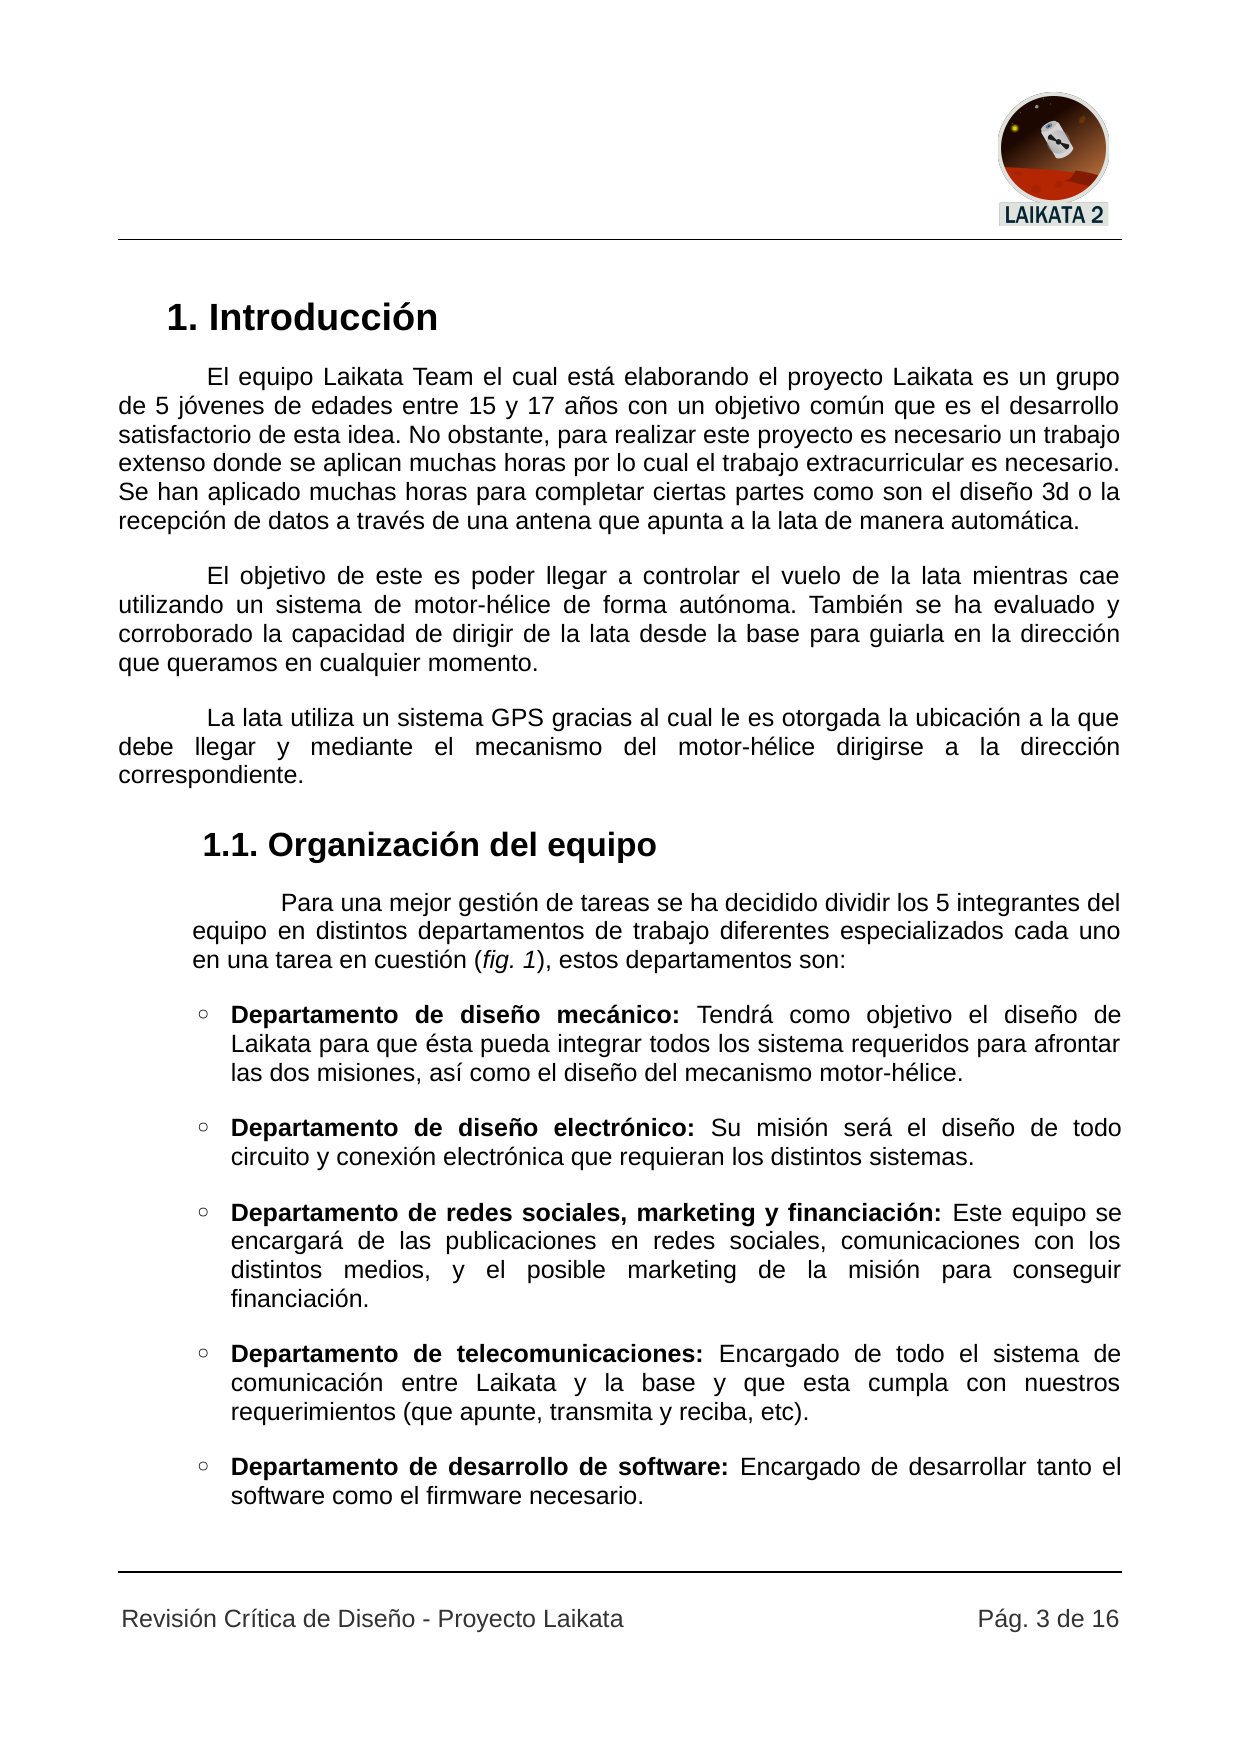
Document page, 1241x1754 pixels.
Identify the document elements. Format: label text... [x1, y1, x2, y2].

list Departamento de diseño electrónico: Su misión será el diseño de todo circuito y conexión electrónica que requieran los distintos sistemas. [193, 1113, 1122, 1171]
subtitle Organización del equipo [193, 825, 1122, 863]
text El equipo Laikata Team el cual está elaborando el proyecto Laikata es un grupo de 5 jóvenes de edades entre 15 y 17 años con un objetivo común que es el desarrollo satisfactorio de esta idea. No obstante, para realizar este proyecto es necesario un trabajo extenso donde se aplican muchas horas por lo cual el trabajo extracurricular es necesario. Se han aplicado muchas horas para completar ciertas partes como son el diseño 3d o la recepción de datos a través de una antena que apunta a la lata de manera automática. [118, 362, 1122, 535]
list Departamento de diseño mecánico: Tendrá como objetivo el diseño de Laikata para que ésta pueda integrar todos los sistema requeridos para afrontar las dos misiones, así como el diseño del mecanismo motor-hélice. [193, 1000, 1122, 1087]
picture [997, 92, 1110, 226]
list Departamento de telecomunicaciones: Encargado de todo el sistema de comunicación entre Laikata y la base y que esta cumpla con nuestros requerimientos (que apunte, transmita y reciba, etc). [193, 1339, 1122, 1426]
text La lata utiliza un sistema GPS gracias al cual le es otorgada la ubicación a la que debe llegar y mediante el mecanismo del motor-hélice dirigirse a la dirección correspondiente. [118, 703, 1122, 789]
text El objetivo de este es poder llegar a controlar el vuelo de la lata mientras cae utilizando un sistema de motor-hélice de forma autónoma. También se ha evaluado y corroborado la capacidad de dirigir de la lata desde la base para guiarla en la dirección que queramos en cualquier momento. [118, 561, 1122, 676]
list Departamento de desarrollo de software: Encargado de desarrollar tanto el software como el firmware necesario. [193, 1452, 1122, 1510]
text Para una mejor gestión de tareas se ha decidido dividir los 5 integrantes del equipo en distintos departamentos de trabajo diferentes especializados cada uno en una tarea en cuestión (fig. 1), estos departamentos son: [192, 888, 1122, 974]
list Departamento de redes sociales, marketing y financiación: Este equipo se encargará de las publicaciones en redes sociales, comunicaciones con los distintos medios, y el posible marketing de la misión para conseguir financiación. [193, 1197, 1122, 1313]
subtitle Introducción [156, 294, 1122, 338]
